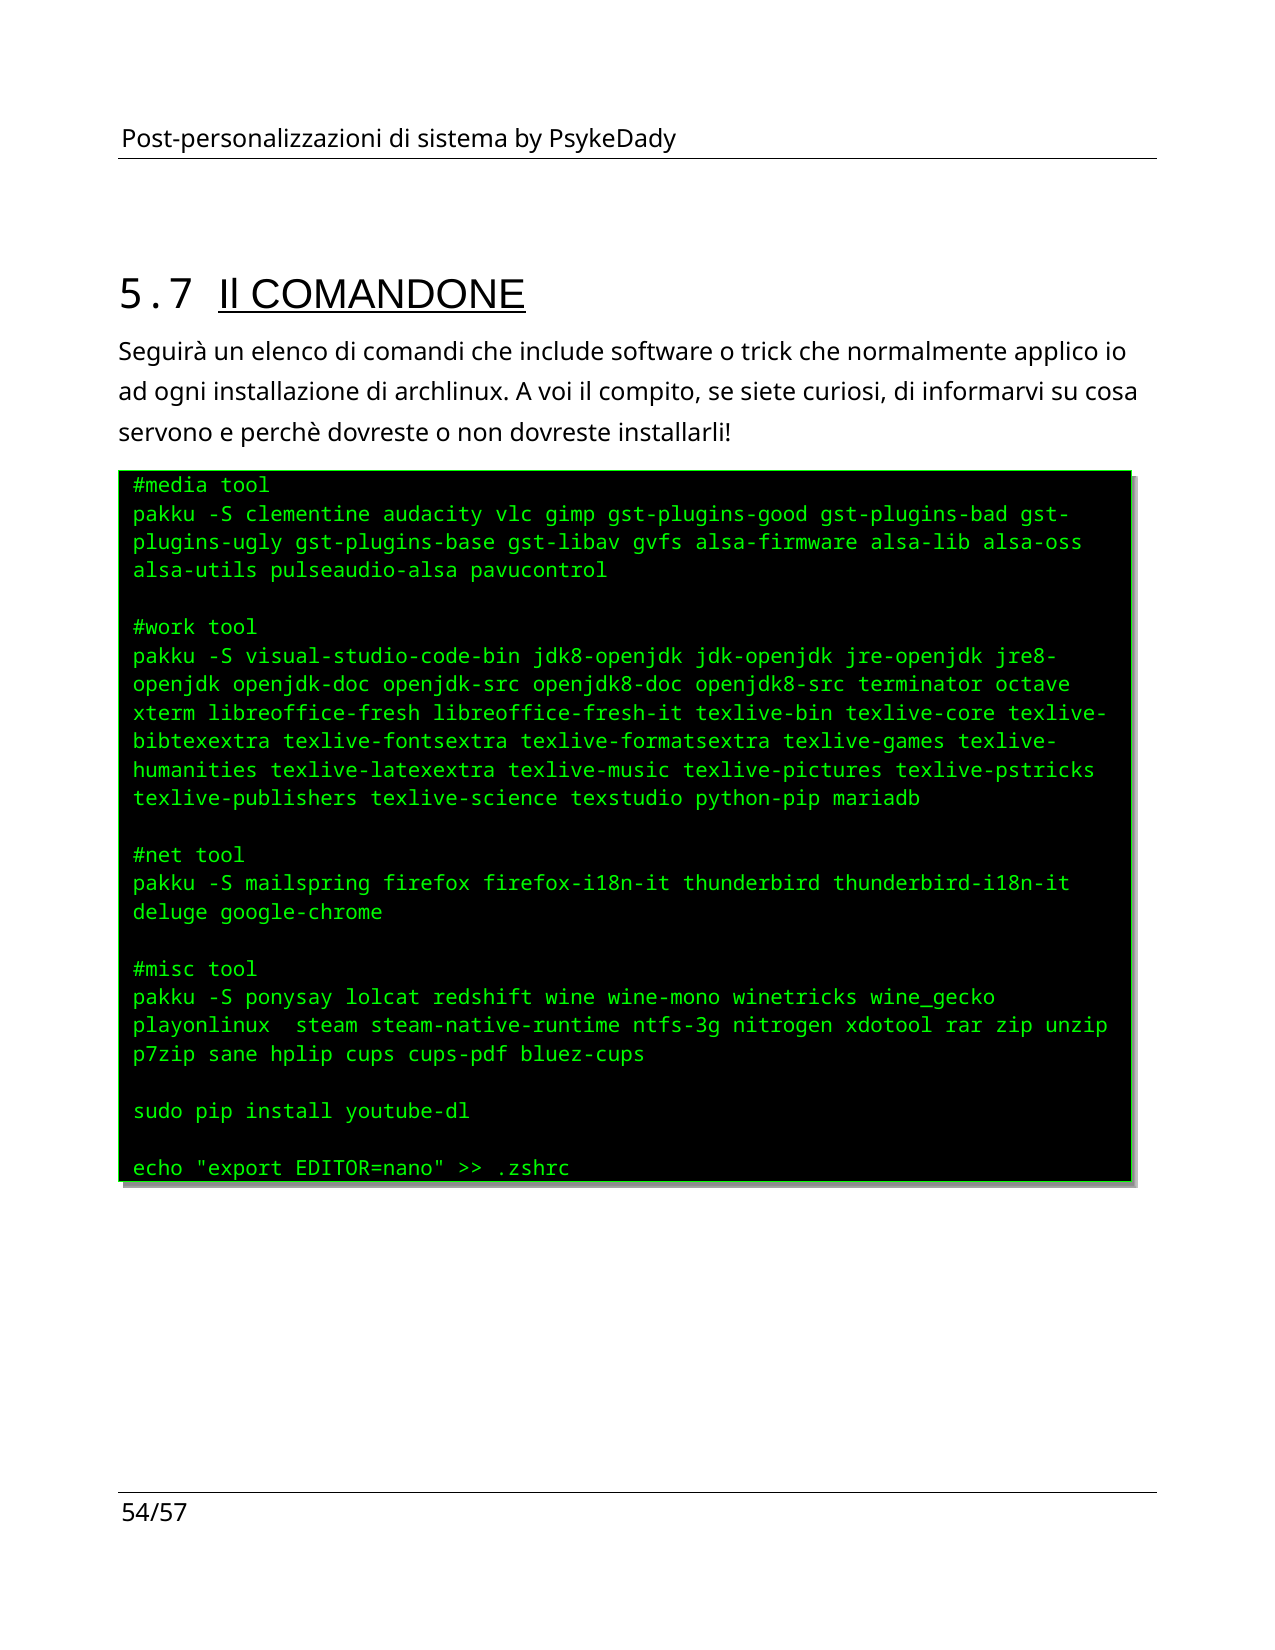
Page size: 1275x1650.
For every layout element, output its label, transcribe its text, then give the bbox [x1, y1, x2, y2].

subtitle Il COMANDONE [118, 264, 1157, 321]
text Seguirà un elenco di comandi che include software o trick che normalmente applico io ad ogni installazione di archlinux. A voi il compito, se siete curiosi, di informarvi su cosa servono e perchè dovreste o non dovreste installarli! [118, 333, 1157, 449]
